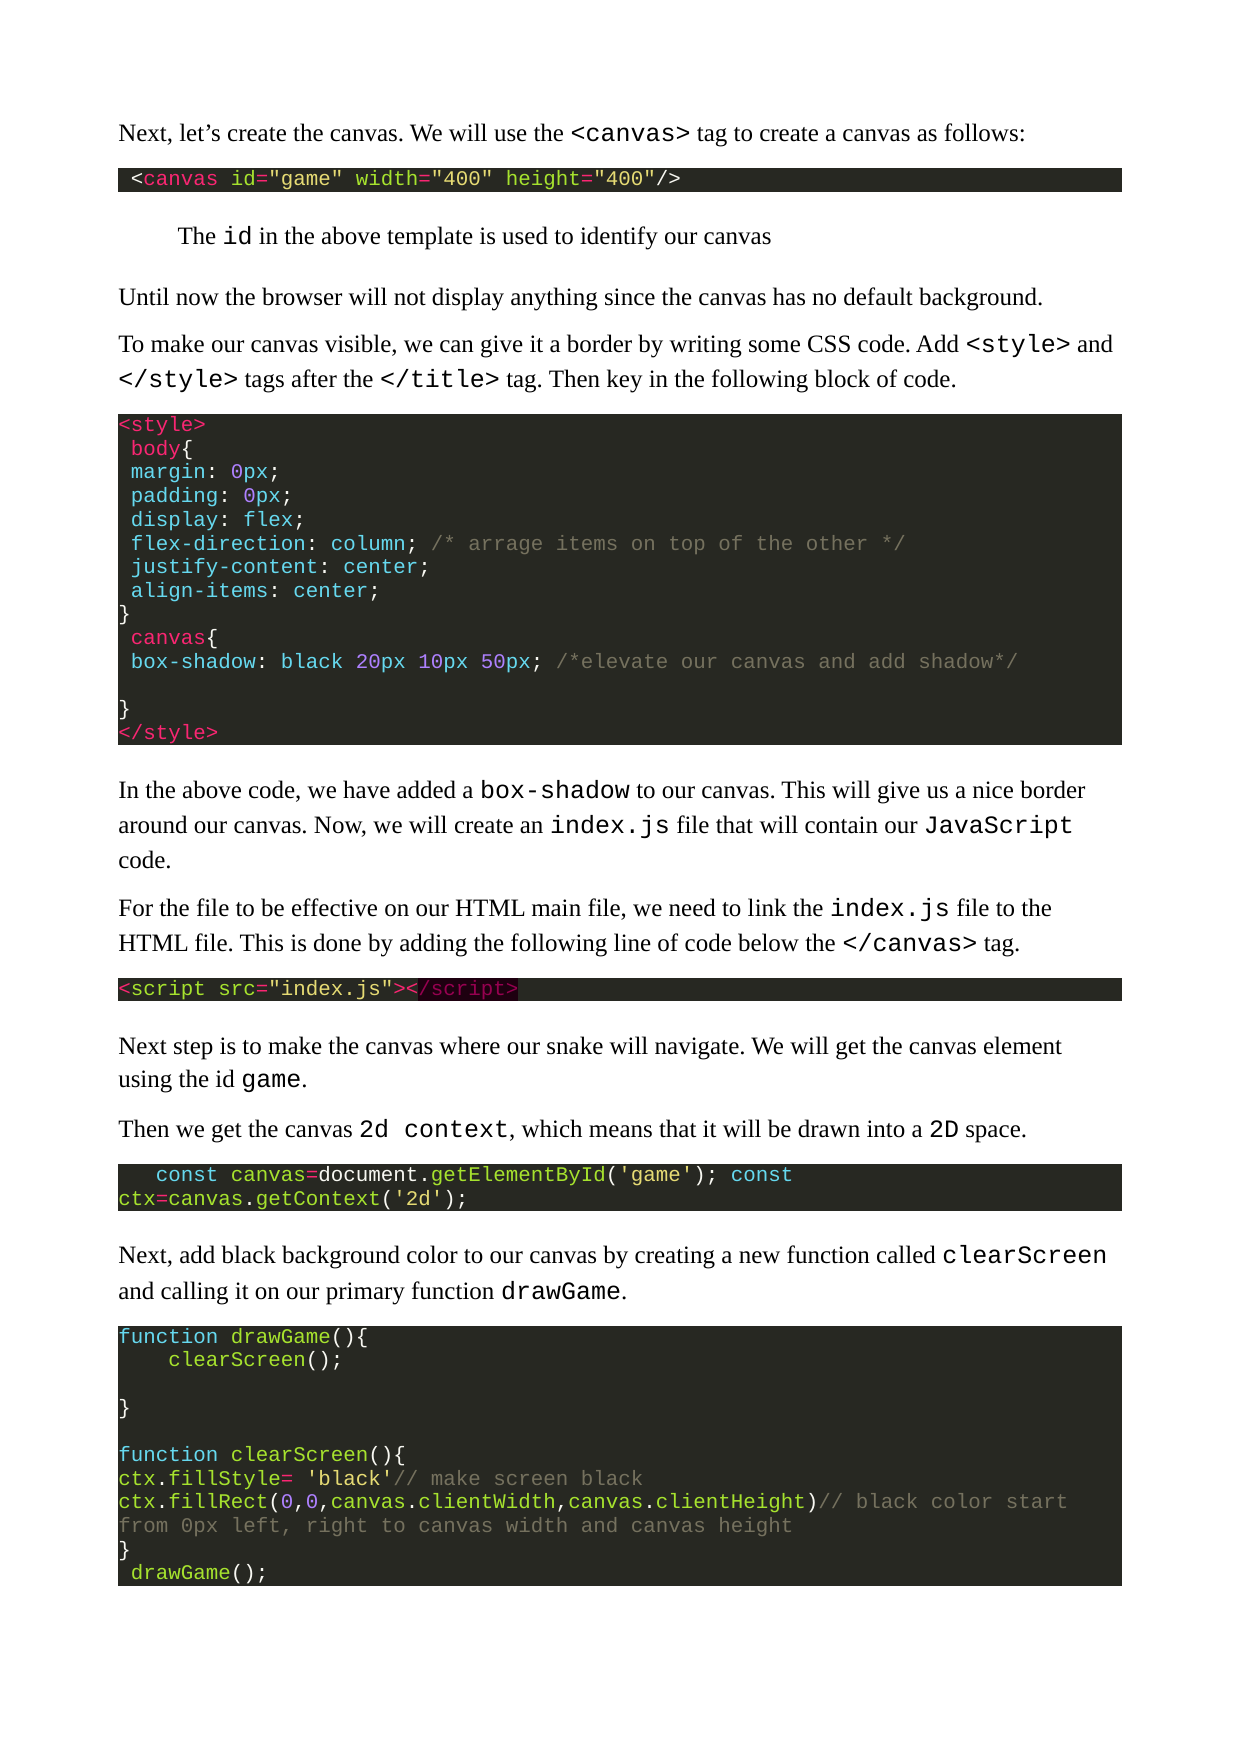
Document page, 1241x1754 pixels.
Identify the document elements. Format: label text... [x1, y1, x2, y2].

text const canvas=document.getElementById('game'); const ctx=canvas.getContext('2d'); [118, 1164, 1122, 1211]
text To make our canvas visible, we can give it a border by writing some CSS code. Add <style> and </style> tags after the </title> tag. Then key in the following block of code. [118, 329, 1122, 395]
text } [118, 698, 1122, 722]
text Until now the browser will not display anything since the canvas has no default background. [118, 282, 1122, 310]
text display: flex; [118, 509, 1122, 532]
text } [118, 1538, 1122, 1562]
text body{ [118, 438, 1122, 462]
text ctx.fillStyle= 'black'// make screen black [118, 1468, 1122, 1491]
text canvas{ [118, 627, 1122, 651]
text } [118, 603, 1122, 627]
text } [118, 1397, 1122, 1420]
text Then we get the canvas 2d context, which means that it will be drawn into a 2D space. [118, 1114, 1122, 1145]
text padding: 0px; [118, 485, 1122, 509]
text box-shadow: black 20px 10px 50px; /*elevate our canvas and add shadow*/ [118, 651, 1122, 674]
text Next, add black background color to our canvas by creating a new function called clearScreen and calling it on our primary function drawGame. [118, 1241, 1122, 1307]
text justify-content: center; [118, 556, 1122, 580]
text function drawGame(){ [118, 1326, 1122, 1349]
text The id in the above template is used to identify our canvas [177, 221, 1063, 252]
text Next step is to make the canvas where our snake will navigate. We will get the canvas element using the id game. [118, 1031, 1122, 1095]
text drawGame(); [118, 1562, 1122, 1586]
text </style> [118, 722, 1122, 745]
text margin: 0px; [118, 462, 1122, 485]
text <script src="index.js"></script> [118, 978, 1122, 1001]
text flex-direction: column; /* arrage items on top of the other */ [118, 532, 1122, 556]
text For the file to be effective on our HTML main file, we need to link the index.js file to the HTML file. This is done by adding the following line of code below the </canvas> tag. [118, 893, 1122, 958]
text <style> [118, 414, 1122, 438]
text function clearScreen(){ [118, 1444, 1122, 1468]
text <canvas id="game" width="400" height="400"/> [118, 168, 1122, 192]
text In the above code, we have added a box-shadow to our canvas. This will give us a nice border around our canvas. Now, we will create an index.js file that will contain our JavaScript code. [118, 775, 1122, 874]
text align-items: center; [118, 580, 1122, 603]
text clearScreen(); [118, 1349, 1122, 1373]
text ctx.fillRect(0,0,canvas.clientWidth,canvas.clientHeight)// black color start from 0px left, right to canvas width and canvas height [118, 1491, 1122, 1538]
text Next, let’s create the canvas. We will use the <canvas> tag to create a canvas as follows: [118, 118, 1122, 149]
